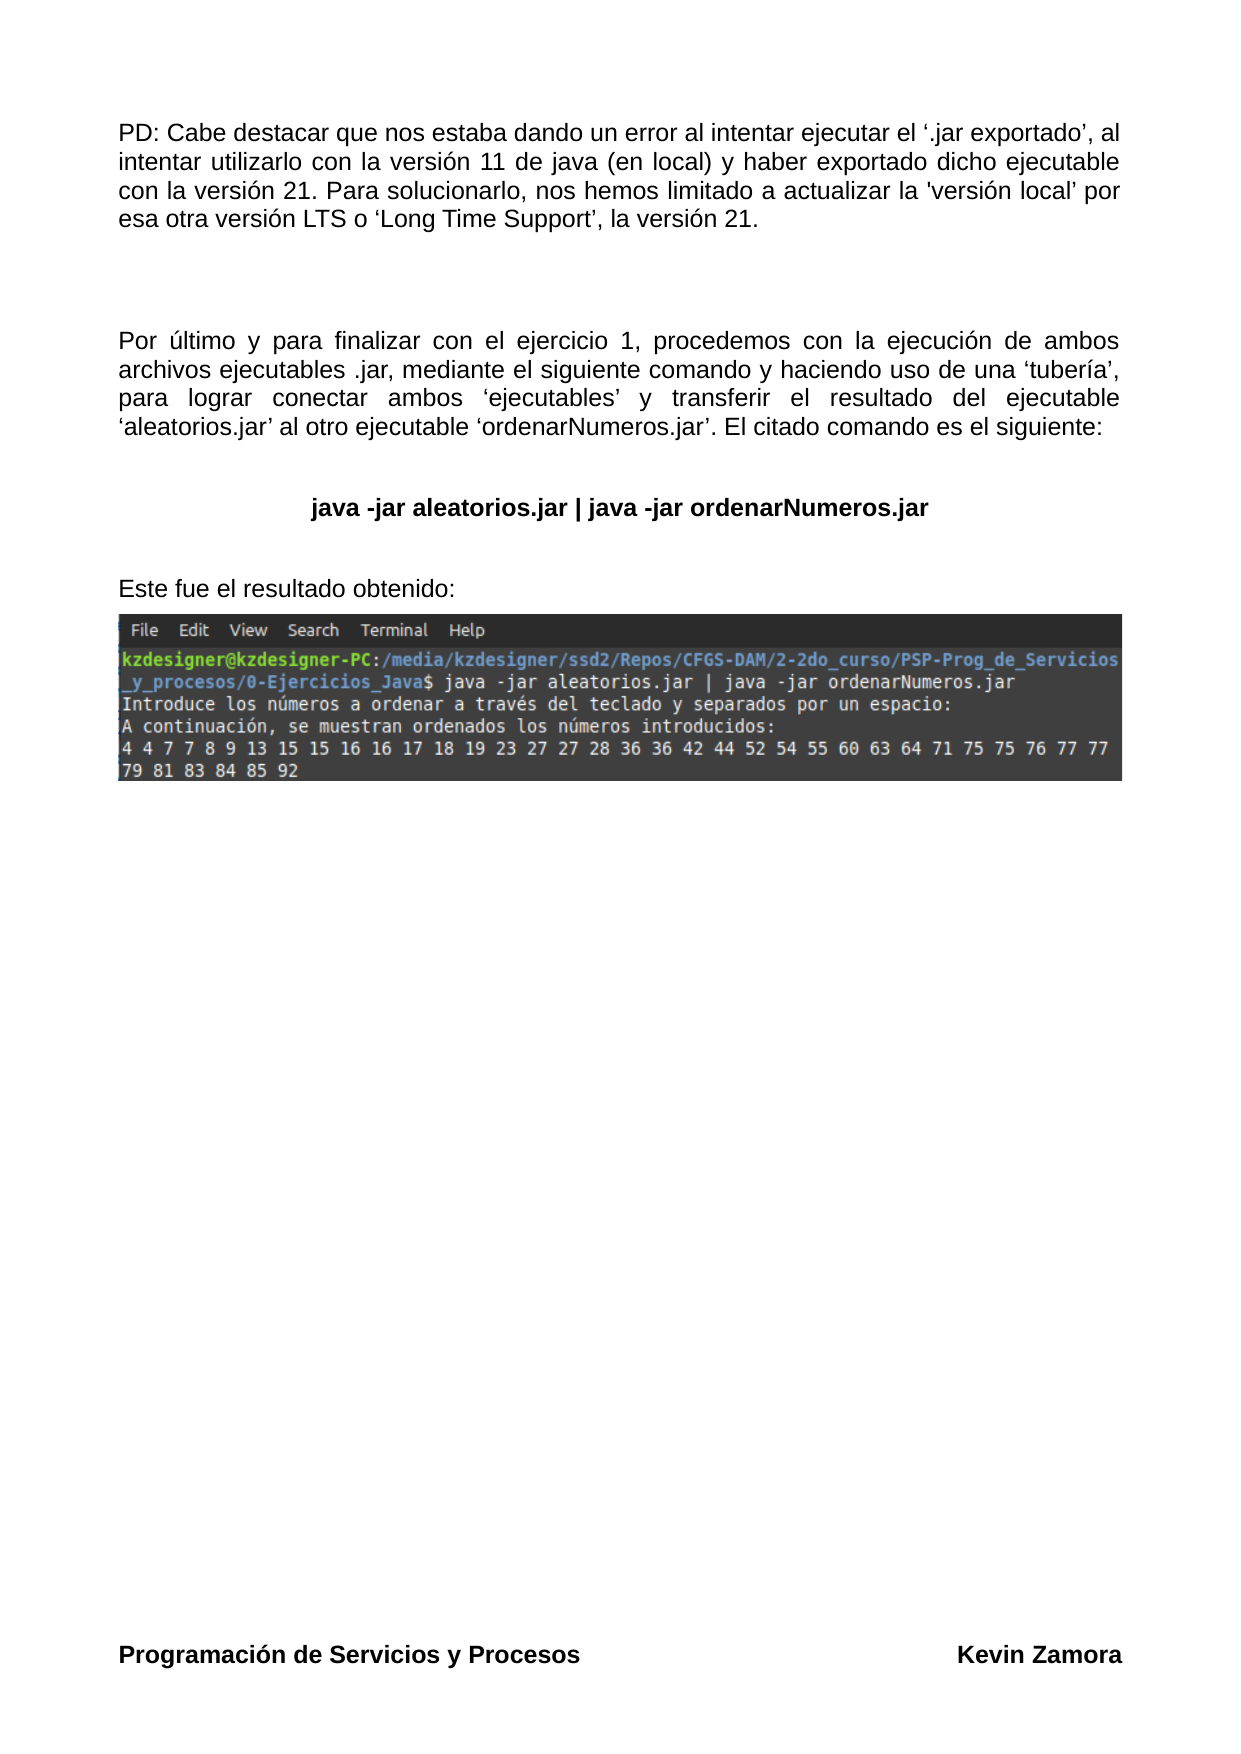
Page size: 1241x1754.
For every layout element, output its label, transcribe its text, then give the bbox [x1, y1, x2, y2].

text java -jar aleatorios.jar | java -jar ordenarNumeros.jar [118, 493, 1122, 522]
picture [118, 614, 1123, 781]
text Por último y para finalizar con el ejercicio 1, procedemos con la ejecución de ambos archivos ejecutables .jar, mediante el siguiente comando y haciendo uso de una ‘tubería’, para lograr conectar ambos ‘ejecutables’ y transferir el resultado del ejecutable ‘aleatorios.jar’ al otro ejecutable ‘ordenarNumeros.jar’. El citado comando es el siguiente: [118, 326, 1122, 441]
text Este fue el resultado obtenido: [118, 574, 1122, 603]
text PD: Cabe destacar que nos estaba dando un error al intentar ejecutar el ‘.jar exportado’, al intentar utilizarlo con la versión 11 de java (en local) y haber exportado dicho ejecutable con la versión 21. Para solucionarlo, nos hemos limitado a actualizar la 'versión local’ por esa otra versión LTS o ‘Long Time Support’, la versión 21. [118, 118, 1122, 233]
